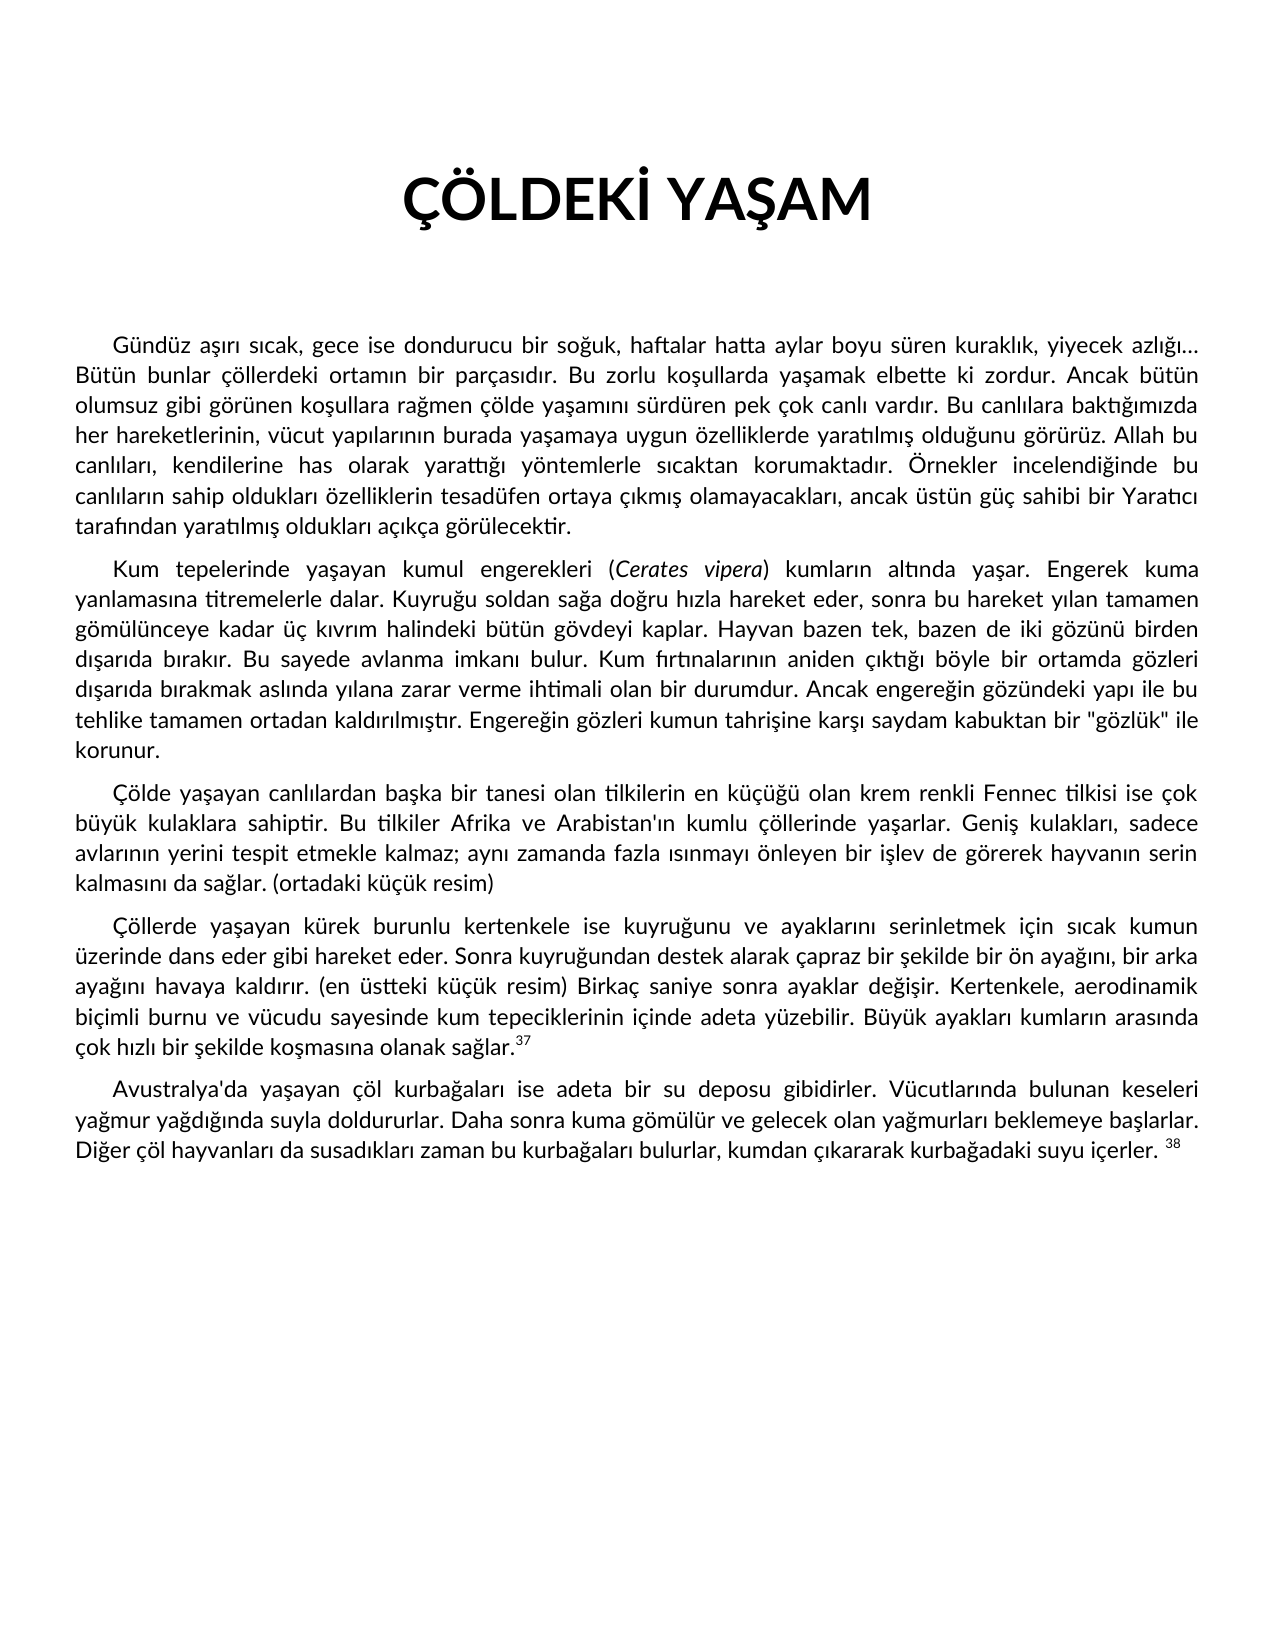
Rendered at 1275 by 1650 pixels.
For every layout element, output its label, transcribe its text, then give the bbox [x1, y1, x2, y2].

text Çölde yaşayan canlılardan başka bir tanesi olan tilkilerin en küçüğü olan krem renkli Fennec tilkisi ise çok büyük kulaklara sahiptir. Bu tilkiler Afrika ve Arabistan'ın kumlu çöllerinde yaşarlar. Geniş kulakları, sadece avlarının yerini tespit etmekle kalmaz; aynı zamanda fazla ısınmayı önleyen bir işlev de görerek hayvanın serin kalmasını da sağlar. (ortadaki küçük resim) [75, 778, 1200, 896]
text Çöllerde yaşayan kürek burunlu kertenkele ise kuyruğunu ve ayaklarını serinletmek için sıcak kumun üzerinde dans eder gibi hareket eder. Sonra kuyruğundan destek alarak çapraz bir şekilde bir ön ayağını, bir arka ayağını havaya kaldırır. (en üstteki küçük resim) Birkaç saniye sonra ayaklar değişir. Kertenkele, aerodinamik biçimli burnu ve vücudu sayesinde kum tepeciklerinin içinde adeta yüzebilir. Büyük ayakları kumların arasında çok hızlı bir şekilde koşmasına olanak sağlar.37 [75, 912, 1200, 1060]
text Gündüz aşırı sıcak, gece ise dondurucu bir soğuk, haftalar hatta aylar boyu süren kuraklık, yiyecek azlığı… Bütün bunlar çöllerdeki ortamın bir parçasıdır. Bu zorlu koşullarda yaşamak elbette ki zordur. Ancak bütün olumsuz gibi görünen koşullara rağmen çölde yaşamını sürdüren pek çok canlı vardır. Bu canlılara baktığımızda her hareketlerinin, vücut yapılarının burada yaşamaya uygun özelliklerde yaratılmış olduğunu görürüz. Allah bu canlıları, kendilerine has olarak yarattığı yöntemlerle sıcaktan korumaktadır. Örnekler incelendiğinde bu canlıların sahip oldukları özelliklerin tesadüfen ortaya çıkmış olamayacakları, ancak üstün güç sahibi bir Yaratıcı tarafından yaratılmış oldukları açıkça görülecektir. [75, 330, 1200, 539]
subtitle ÇÖLDEKİ YAŞAM [75, 162, 1200, 232]
text Avustralya'da yaşayan çöl kurbağaları ise adeta bir su deposu gibidirler. Vücutlarında bulunan keseleri yağmur yağdığında suyla doldururlar. Daha sonra kuma gömülür ve gelecek olan yağmurları beklemeye başlarlar. Diğer çöl hayvanları da susadıkları zaman bu kurbağaları bulurlar, kumdan çıkararak kurbağadaki suyu içerler. 38 [75, 1075, 1200, 1163]
text Kum tepelerinde yaşayan kumul engerekleri (Cerates vipera) kumların altında yaşar. Engerek kuma yanlamasına titremelerle dalar. Kuyruğu soldan sağa doğru hızla hareket eder, sonra bu hareket yılan tamamen gömülünceye kadar üç kıvrım halindeki bütün gövdeyi kaplar. Hayvan bazen tek, bazen de iki gözünü birden dışarıda bırakır. Bu sayede avlanma imkanı bulur. Kum fırtınalarının aniden çıktığı böyle bir ortamda gözleri dışarıda bırakmak aslında yılana zarar verme ihtimali olan bir durumdur. Ancak engereğin gözündeki yapı ile bu tehlike tamamen ortadan kaldırılmıştır. Engereğin gözleri kumun tahrişine karşı saydam kabuktan bir "gözlük" ile korunur. [75, 554, 1200, 763]
